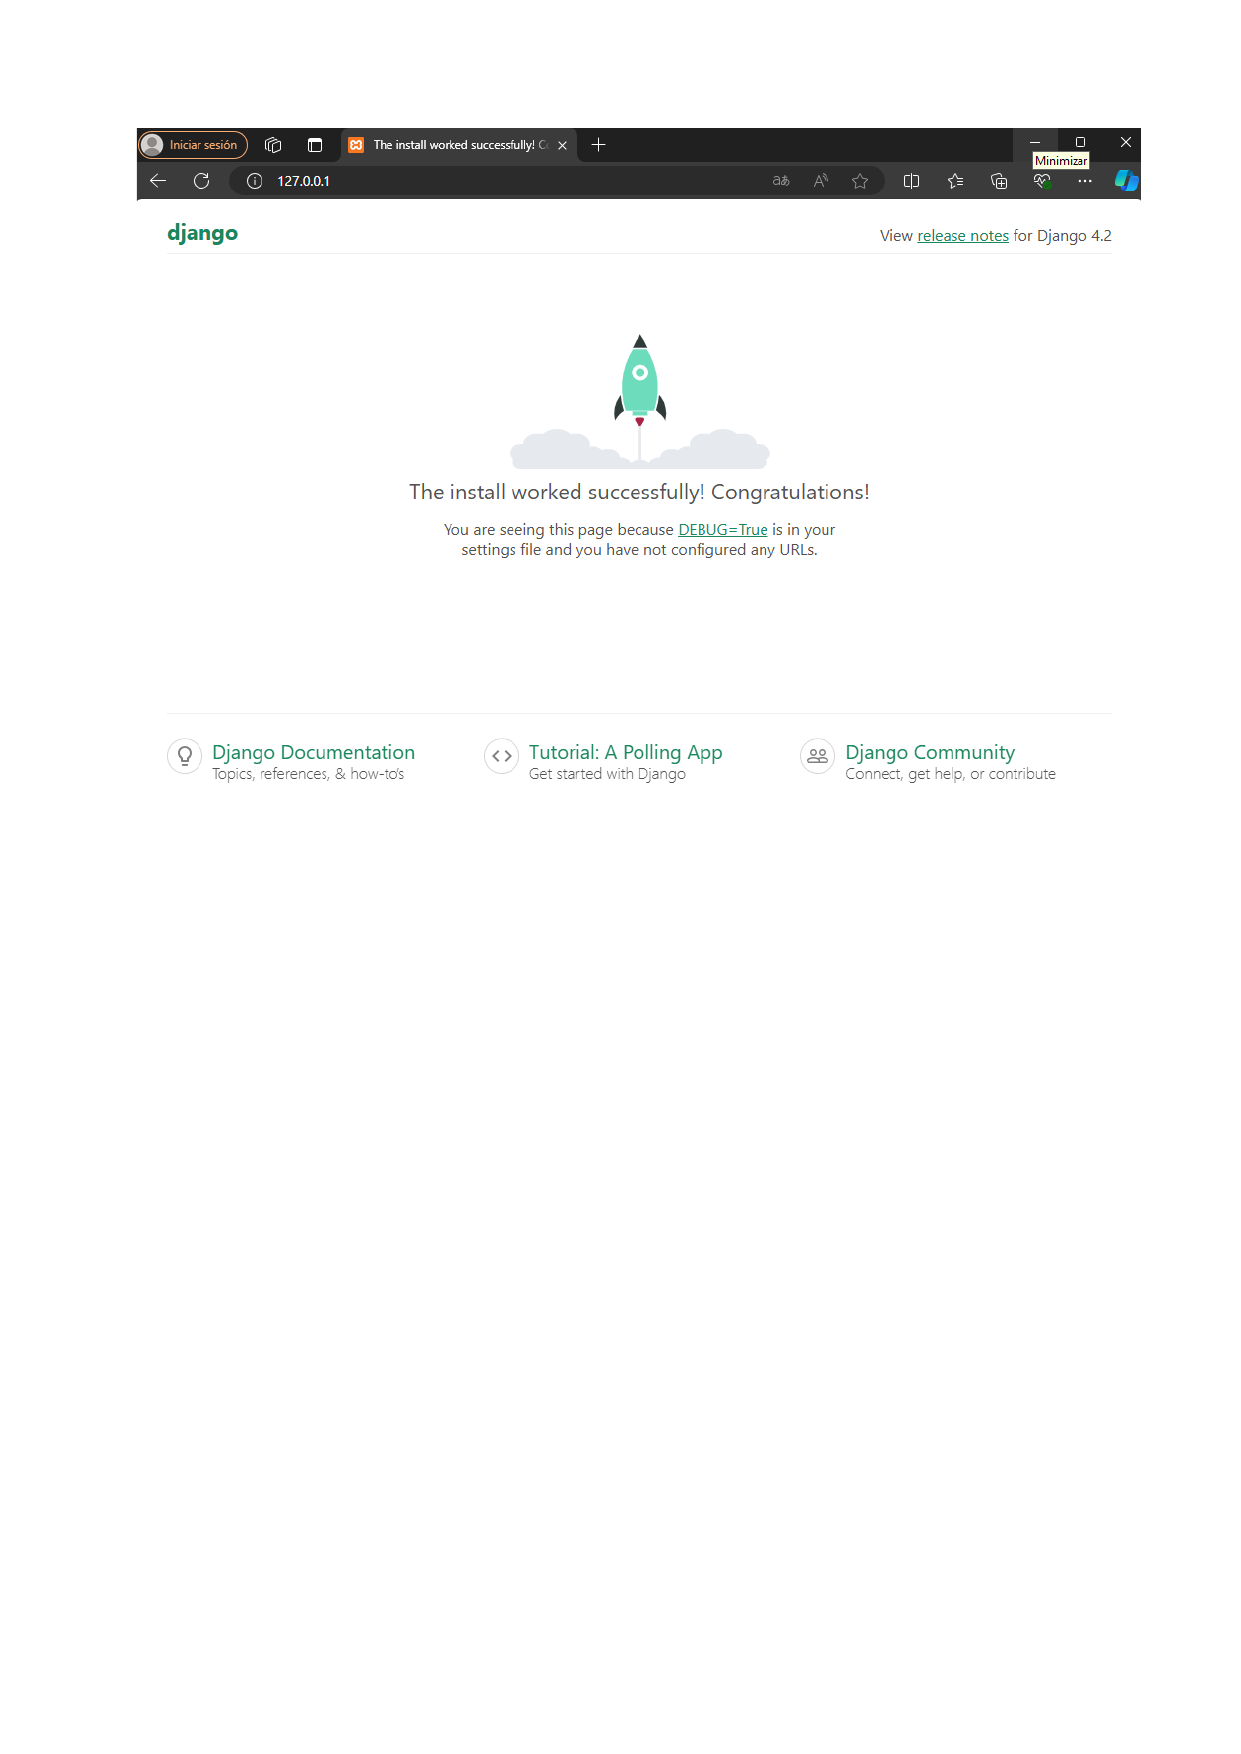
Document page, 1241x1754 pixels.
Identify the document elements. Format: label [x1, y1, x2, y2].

picture [136, 128, 1141, 800]
